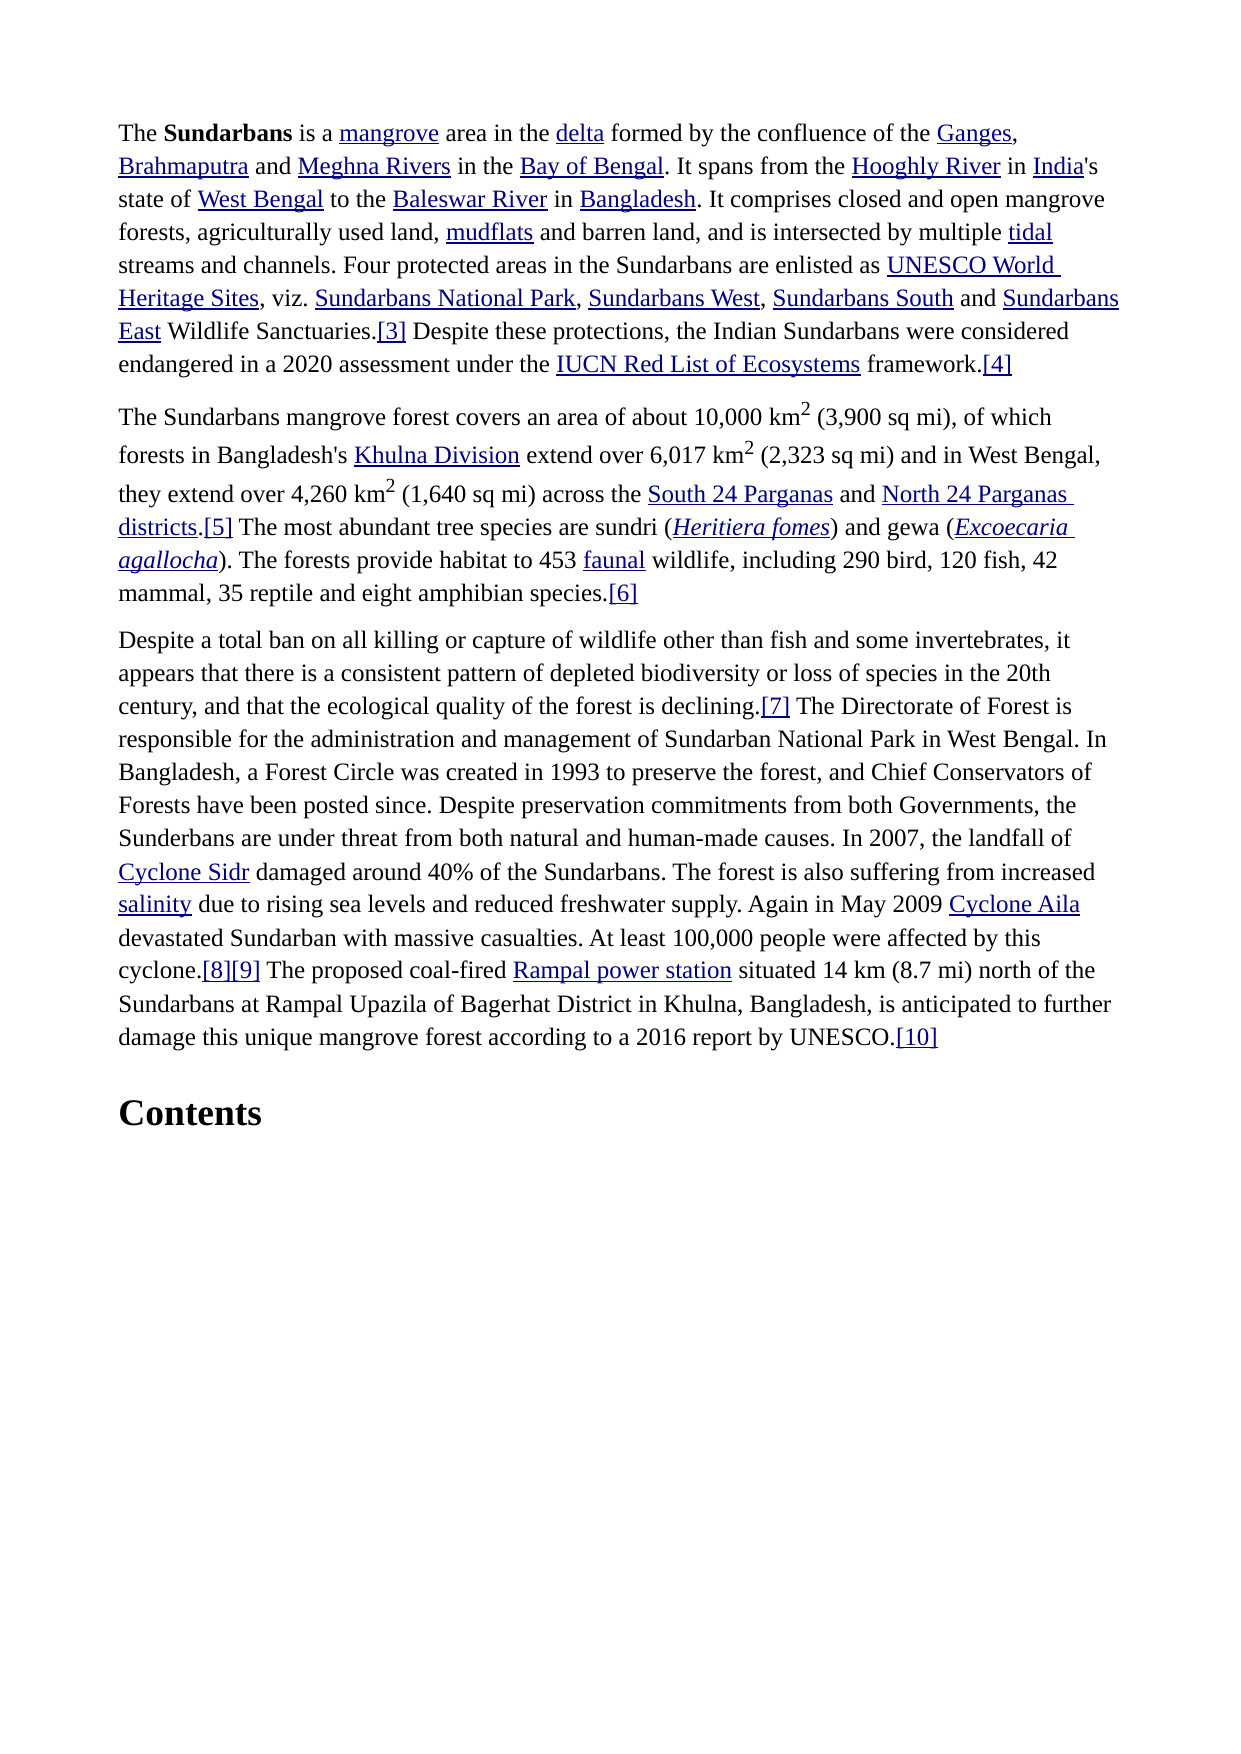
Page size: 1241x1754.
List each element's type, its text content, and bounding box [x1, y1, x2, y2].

subtitle Contents [118, 1090, 1122, 1133]
text The Sundarbans is a mangrove area in the delta formed by the confluence of the Ganges, Brahmaputra and Meghna Rivers in the Bay of Bengal. It spans from the Hooghly River in India's state of West Bengal to the Baleswar River in Bangladesh. It comprises closed and open mangrove forests, agriculturally used land, mudflats and barren land, and is intersected by multiple tidal streams and channels. Four protected areas in the Sundarbans are enlisted as UNESCO World Heritage Sites, viz. Sundarbans National Park, Sundarbans West, Sundarbans South and Sundarbans East Wildlife Sanctuaries.[3] Despite these protections, the Indian Sundarbans were considered endangered in a 2020 assessment under the IUCN Red List of Ecosystems framework.[4] [118, 118, 1122, 378]
text The Sundarbans mangrove forest covers an area of about 10,000 km2 (3,900 sq mi), of which forests in Bangladesh's Khulna Division extend over 6,017 km2 (2,323 sq mi) and in West Bengal, they extend over 4,260 km2 (1,640 sq mi) across the South 24 Parganas and North 24 Parganas districts.[5] The most abundant tree species are sundri (Heritiera fomes) and gewa (Excoecaria agallocha). The forests provide habitat to 453 faunal wildlife, including 290 bird, 120 fish, 42 mammal, 35 reptile and eight amphibian species.[6] [118, 397, 1122, 607]
text Despite a total ban on all killing or capture of wildlife other than fish and some invertebrates, it appears that there is a consistent pattern of depleted biodiversity or loss of species in the 20th century, and that the ecological quality of the forest is declining.[7] The Directorate of Forest is responsible for the administration and management of Sundarban National Park in West Bengal. In Bangladesh, a Forest Circle was created in 1993 to preserve the forest, and Chief Conservators of Forests have been posted since. Despite preservation commitments from both Governments, the Sunderbans are under threat from both natural and human-made causes. In 2007, the landfall of Cyclone Sidr damaged around 40% of the Sundarbans. The forest is also suffering from increased salinity due to rising sea levels and reduced freshwater supply. Again in May 2009 Cyclone Aila devastated Sundarban with massive casualties. At least 100,000 people were affected by this cyclone.[8][9] The proposed coal-fired Rampal power station situated 14 km (8.7 mi) north of the Sundarbans at Rampal Upazila of Bagerhat District in Khulna, Bangladesh, is anticipated to further damage this unique mangrove forest according to a 2016 report by UNESCO.[10] [118, 625, 1122, 1050]
